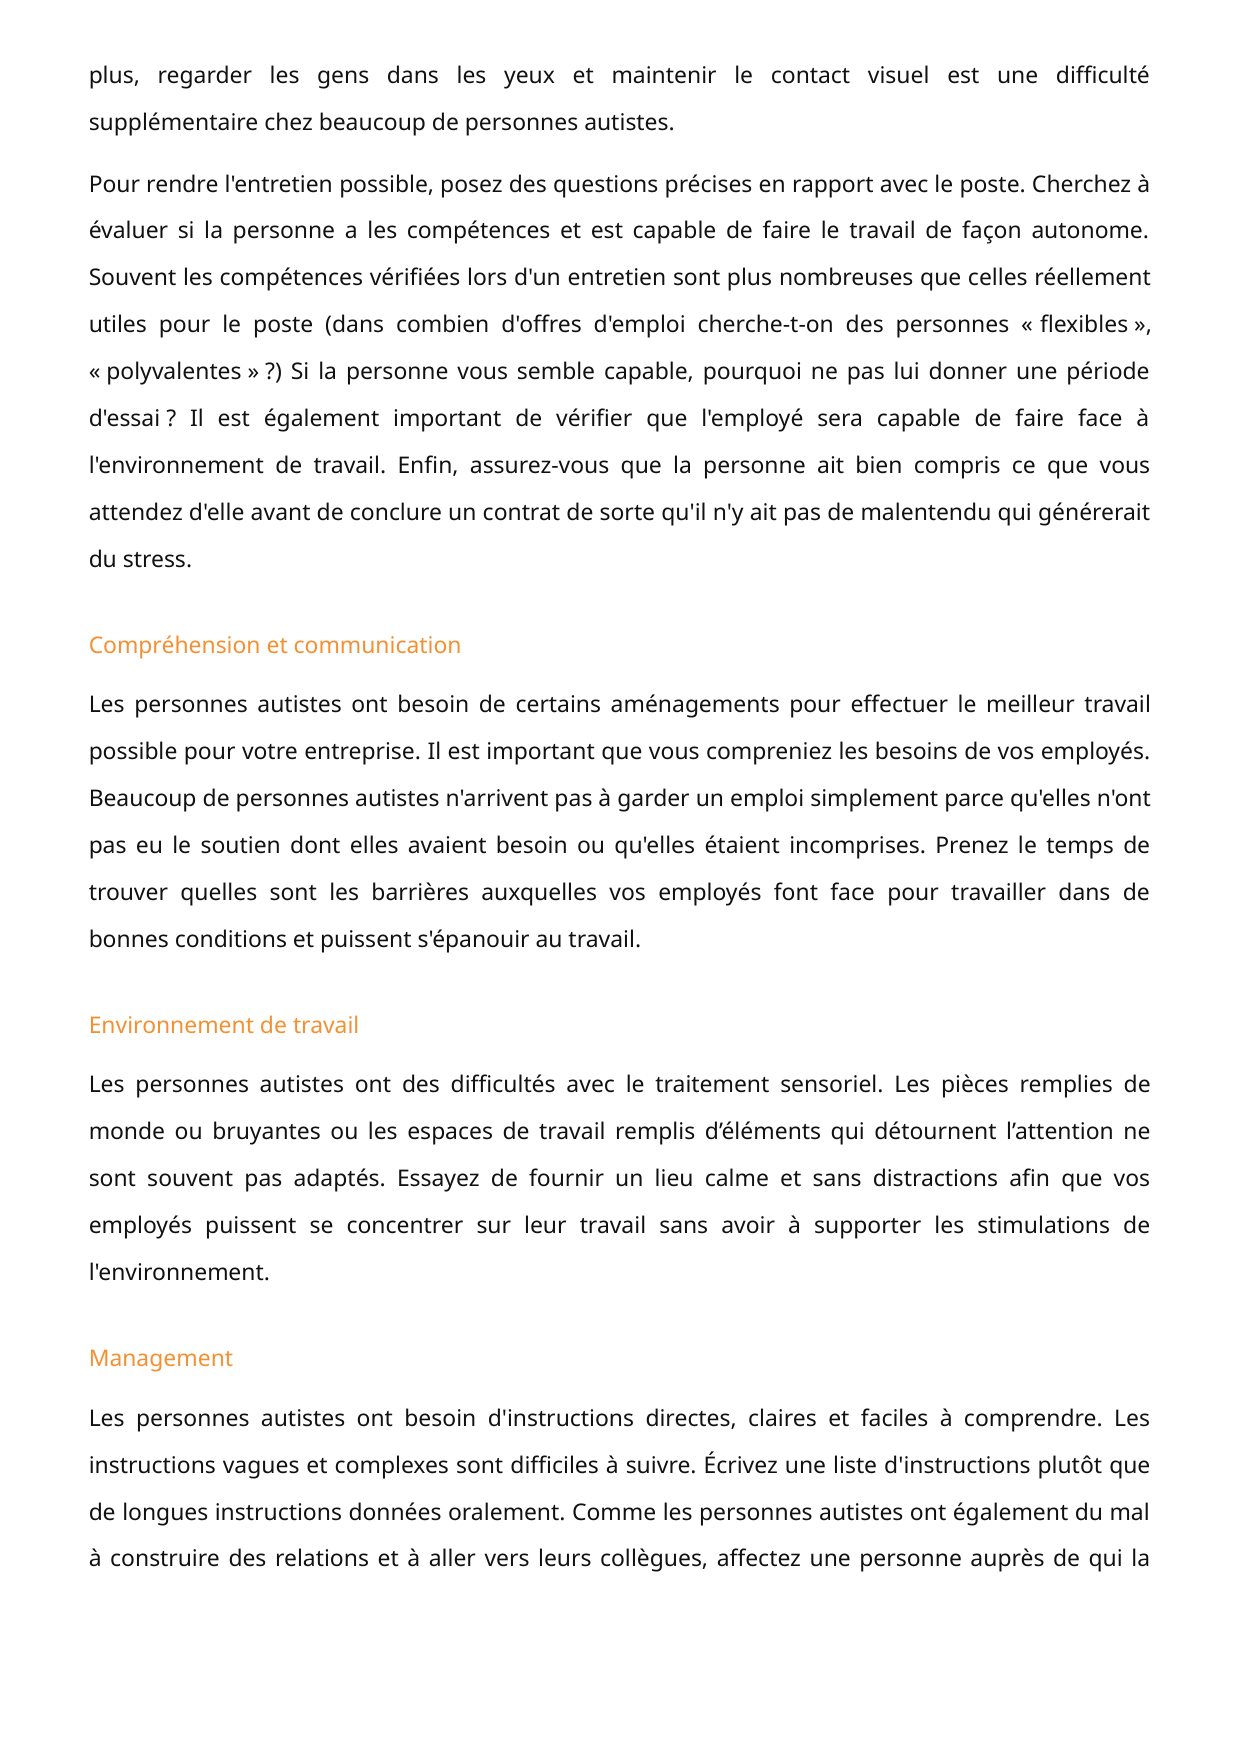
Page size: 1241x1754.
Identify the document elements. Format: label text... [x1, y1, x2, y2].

subtitle Environnement de travail [88, 1009, 1152, 1040]
subtitle Management [88, 1342, 1152, 1374]
text plus, regarder les gens dans les yeux et maintenir le contact visuel est une difficulté supplémentaire chez beaucoup de personnes autistes. [88, 59, 1152, 137]
text Les personnes autistes ont des difficultés avec le traitement sensoriel. Les pièces remplies de monde ou bruyantes ou les espaces de travail remplis d’éléments qui détournent l’attention ne sont souvent pas adaptés. Essayez de fournir un lieu calme et sans distractions afin que vos employés puissent se concentrer sur leur travail sans avoir à supporter les stimulations de l'environnement. [88, 1068, 1152, 1287]
text Pour rendre l'entretien possible, posez des questions précises en rapport avec le poste. Cherchez à évaluer si la personne a les compétences et est capable de faire le travail de façon autonome. Souvent les compétences vérifiées lors d'un entretien sont plus nombreuses que celles réellement utiles pour le poste (dans combien d'offres d'emploi cherche-t-on des personnes « flexibles », « polyvalentes » ?) Si la personne vous semble capable, pourquoi ne pas lui donner une période d'essai ? Il est également important de vérifier que l'employé sera capable de faire face à l'environnement de travail. Enfin, assurez-vous que la personne ait bien compris ce que vous attendez d'elle avant de conclure un contrat de sorte qu'il n'y ait pas de malentendu qui générerait du stress. [88, 168, 1152, 574]
subtitle Compréhension et communication [88, 629, 1152, 660]
text Les personnes autistes ont besoin d'instructions directes, claires et faciles à comprendre. Les instructions vagues et complexes sont difficiles à suivre. Écrivez une liste d'instructions plutôt que de longues instructions données oralement. Comme les personnes autistes ont également du mal à construire des relations et à aller vers leurs collègues, affectez une personne auprès de qui la [88, 1402, 1152, 1573]
text Les personnes autistes ont besoin de certains aménagements pour effectuer le meilleur travail possible pour votre entreprise. Il est important que vous compreniez les besoins de vos employés. Beaucoup de personnes autistes n'arrivent pas à garder un emploi simplement parce qu'elles n'ont pas eu le soutien dont elles avaient besoin ou qu'elles étaient incomprises. Prenez le temps de trouver quelles sont les barrières auxquelles vos employés font face pour travailler dans de bonnes conditions et puissent s'épanouir au travail. [88, 688, 1152, 954]
